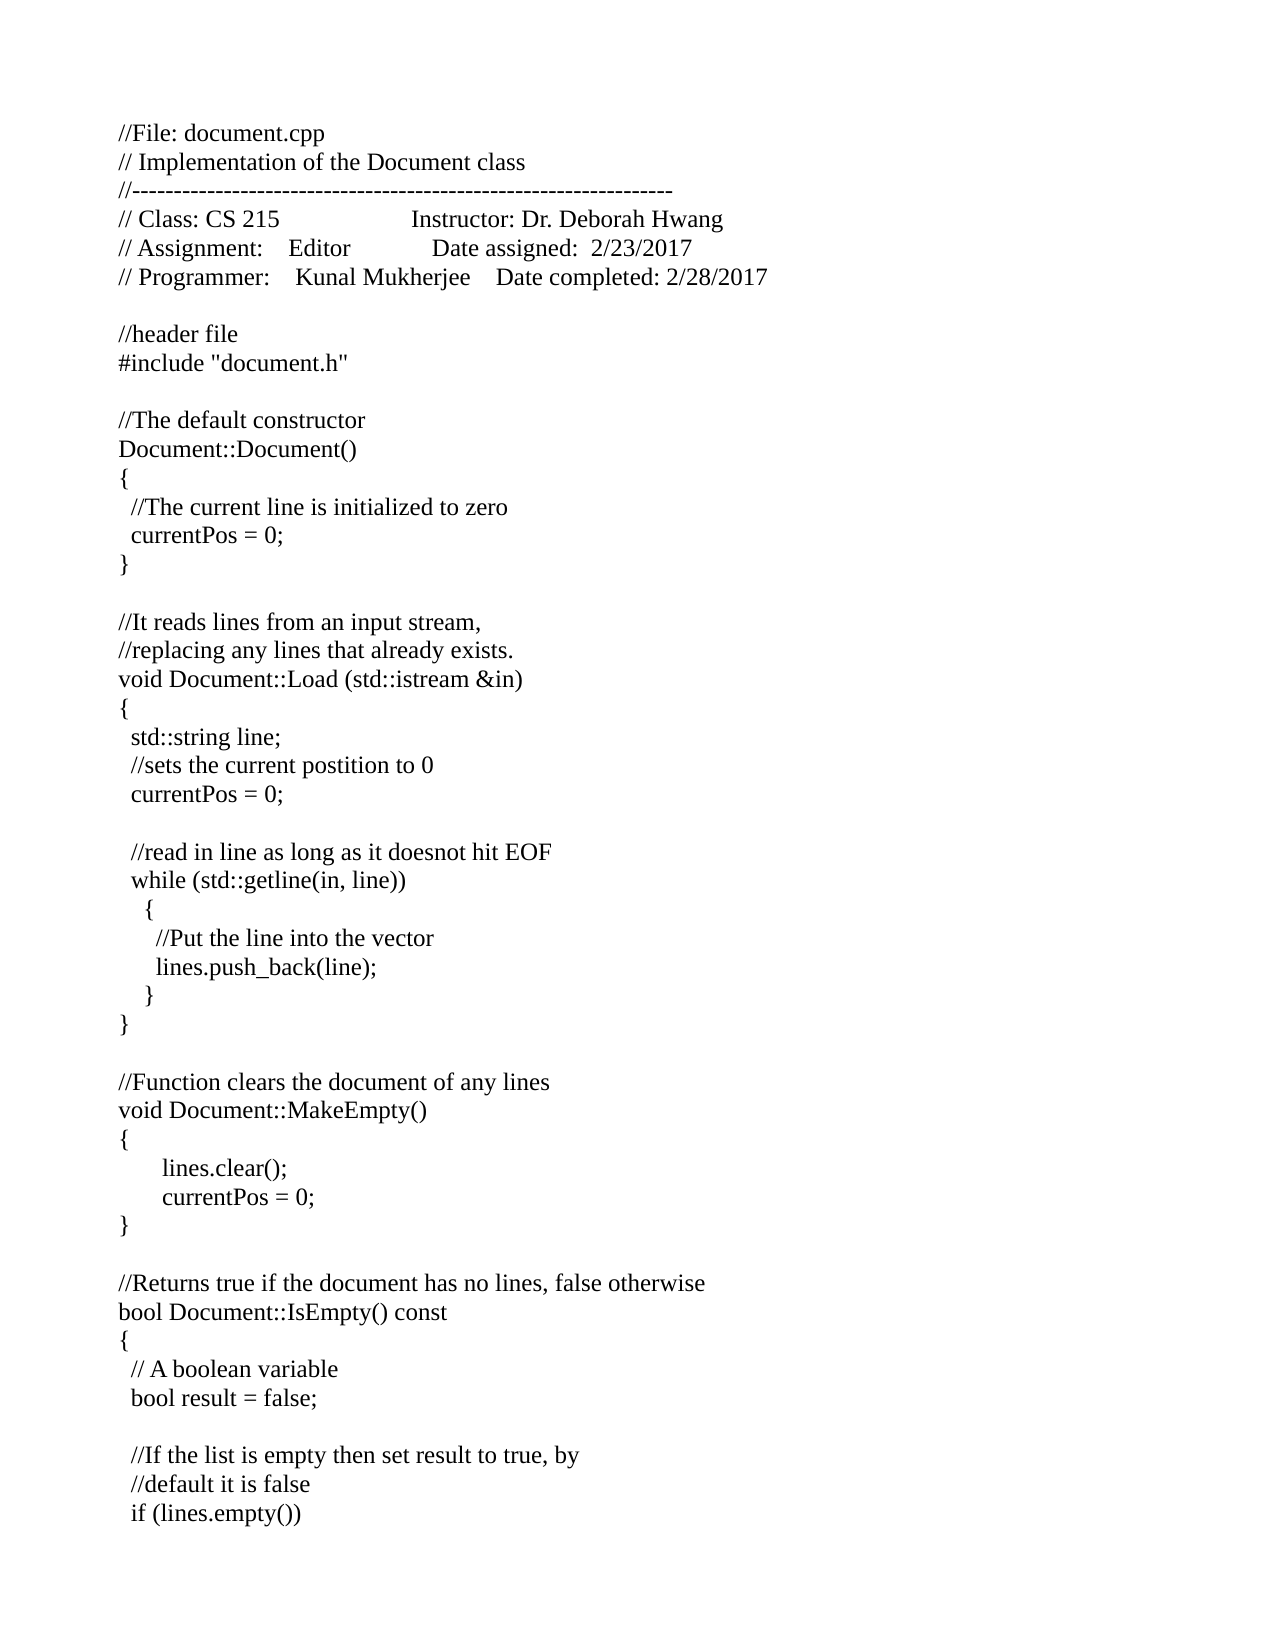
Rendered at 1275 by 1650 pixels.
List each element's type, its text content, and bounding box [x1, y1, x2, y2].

text //default it is false [118, 1469, 1157, 1498]
text // Implementation of the Document class [118, 147, 1157, 176]
text currentPos = 0; [118, 1182, 1157, 1211]
text //The current line is initialized to zero [118, 492, 1157, 521]
text //----------------------------------------------------------------- [118, 176, 1157, 204]
text // Class: CS 215 Instructor: Dr. Deborah Hwang [118, 204, 1157, 233]
text //It reads lines from an input stream, [118, 607, 1157, 636]
text void Document::MakeEmpty() [118, 1096, 1157, 1124]
text { [118, 894, 1157, 923]
text { [118, 693, 1157, 722]
text //The default constructor [118, 406, 1157, 434]
text //header file [118, 319, 1157, 348]
text } [118, 1211, 1157, 1239]
text //Function clears the document of any lines [118, 1067, 1157, 1096]
text std::string line; [118, 722, 1157, 751]
text //Returns true if the document has no lines, false otherwise [118, 1268, 1157, 1297]
text } [118, 549, 1157, 578]
text #include "document.h" [118, 348, 1157, 377]
text bool Document::IsEmpty() const [118, 1297, 1157, 1326]
text } [118, 1009, 1157, 1038]
text // Assignment: Editor Date assigned: 2/23/2017 [118, 233, 1157, 262]
text // Programmer: Kunal Mukherjee Date completed: 2/28/2017 [118, 262, 1157, 291]
text lines.push_back(line); [118, 952, 1157, 981]
text //If the list is empty then set result to true, by [118, 1441, 1157, 1469]
text currentPos = 0; [118, 779, 1157, 808]
text } [118, 981, 1157, 1009]
text //File: document.cpp [118, 118, 1157, 147]
text { [118, 463, 1157, 492]
text { [118, 1326, 1157, 1354]
text lines.clear(); [118, 1153, 1157, 1182]
text //read in line as long as it doesnot hit EOF [118, 837, 1157, 866]
text //Put the line into the vector [118, 923, 1157, 952]
text void Document::Load (std::istream &in) [118, 664, 1157, 693]
text if (lines.empty()) [118, 1498, 1157, 1527]
text while (std::getline(in, line)) [118, 866, 1157, 894]
text //sets the current postition to 0 [118, 751, 1157, 779]
text { [118, 1124, 1157, 1153]
text Document::Document() [118, 434, 1157, 463]
text currentPos = 0; [118, 521, 1157, 549]
text // A boolean variable [118, 1354, 1157, 1383]
text bool result = false; [118, 1383, 1157, 1412]
text //replacing any lines that already exists. [118, 636, 1157, 664]
